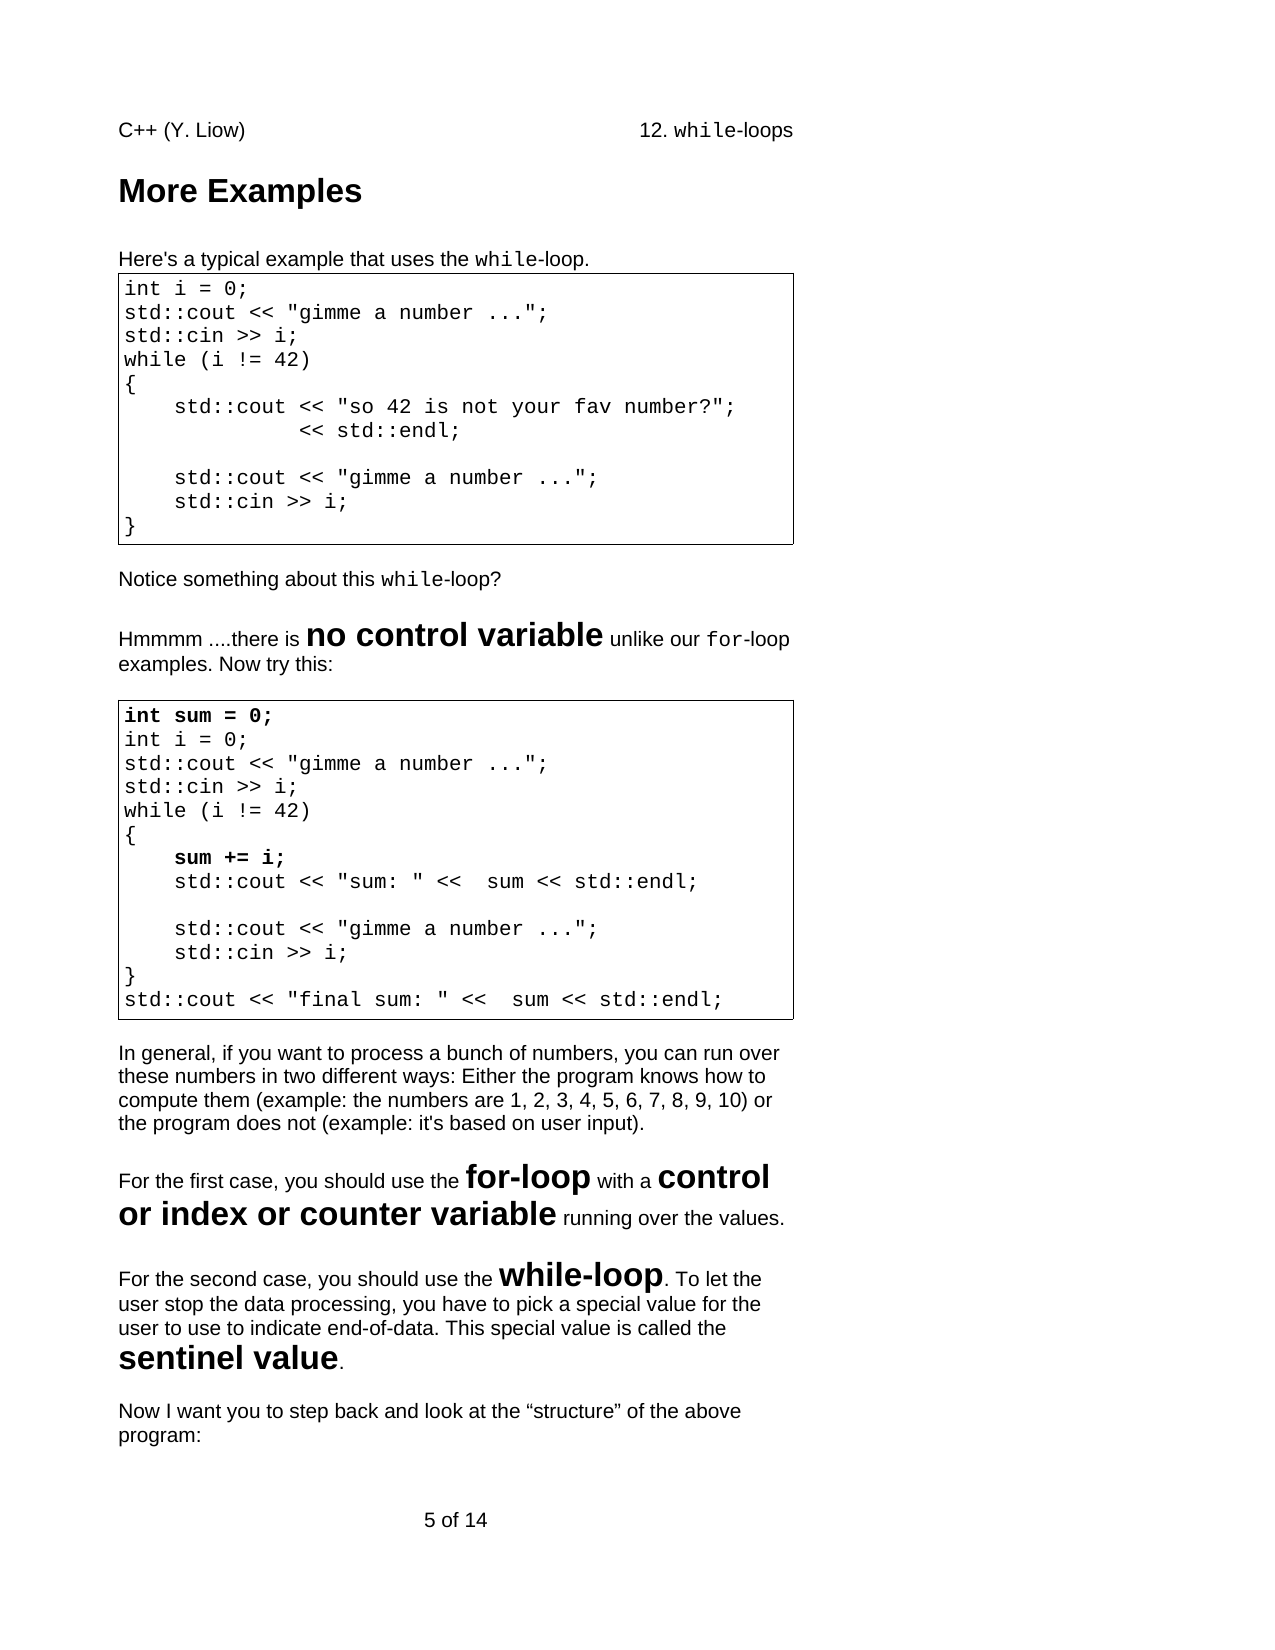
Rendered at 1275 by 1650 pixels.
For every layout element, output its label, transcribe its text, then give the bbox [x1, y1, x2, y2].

table_header int i = 0; std::cout << "gimme a number ..."; std::cin >> i; while (i != 42) { std::cout << "so 42 is not your fav number?"; << std::endl; std::cout << "gimme a number ..."; std::cin >> i; } [119, 274, 793, 544]
text In general, if you want to process a bunch of numbers, you can run over these numbers in two different ways: Either the program knows how to compute them (example: the numbers are 1, 2, 3, 4, 5, 6, 7, 8, 9, 10) or the program does not (example: it's based on user input). [118, 1042, 793, 1135]
text For the second case, you should use the while-loop. To let the user stop the data processing, you have to pick a special value for the user to use to indicate end-of-data. This special value is called the sentinel value. [118, 1256, 793, 1377]
text Notice something about this while-loop? [118, 567, 793, 592]
text Hmmmm ....there is no control variable unlike our for-loop examples. Now try this: [118, 616, 793, 676]
table_header int sum = 0; int i = 0; std::cout << "gimme a number ..."; std::cin >> i; while (i != 42) { sum += i; std::cout << "sum: " << sum << std::endl; std::cout << "gimme a number ..."; std::cin >> i; } std::cout << "final sum: " << sum << std::endl; [119, 701, 793, 1018]
text For the first case, you should use the for-loop with a control or index or counter variable running over the values. [118, 1158, 793, 1232]
text Now I want you to step back and look at the “structure” of the above program: [118, 1400, 793, 1446]
text Here's a typical example that uses the while-loop. [118, 247, 793, 272]
text More Examples [118, 173, 793, 210]
